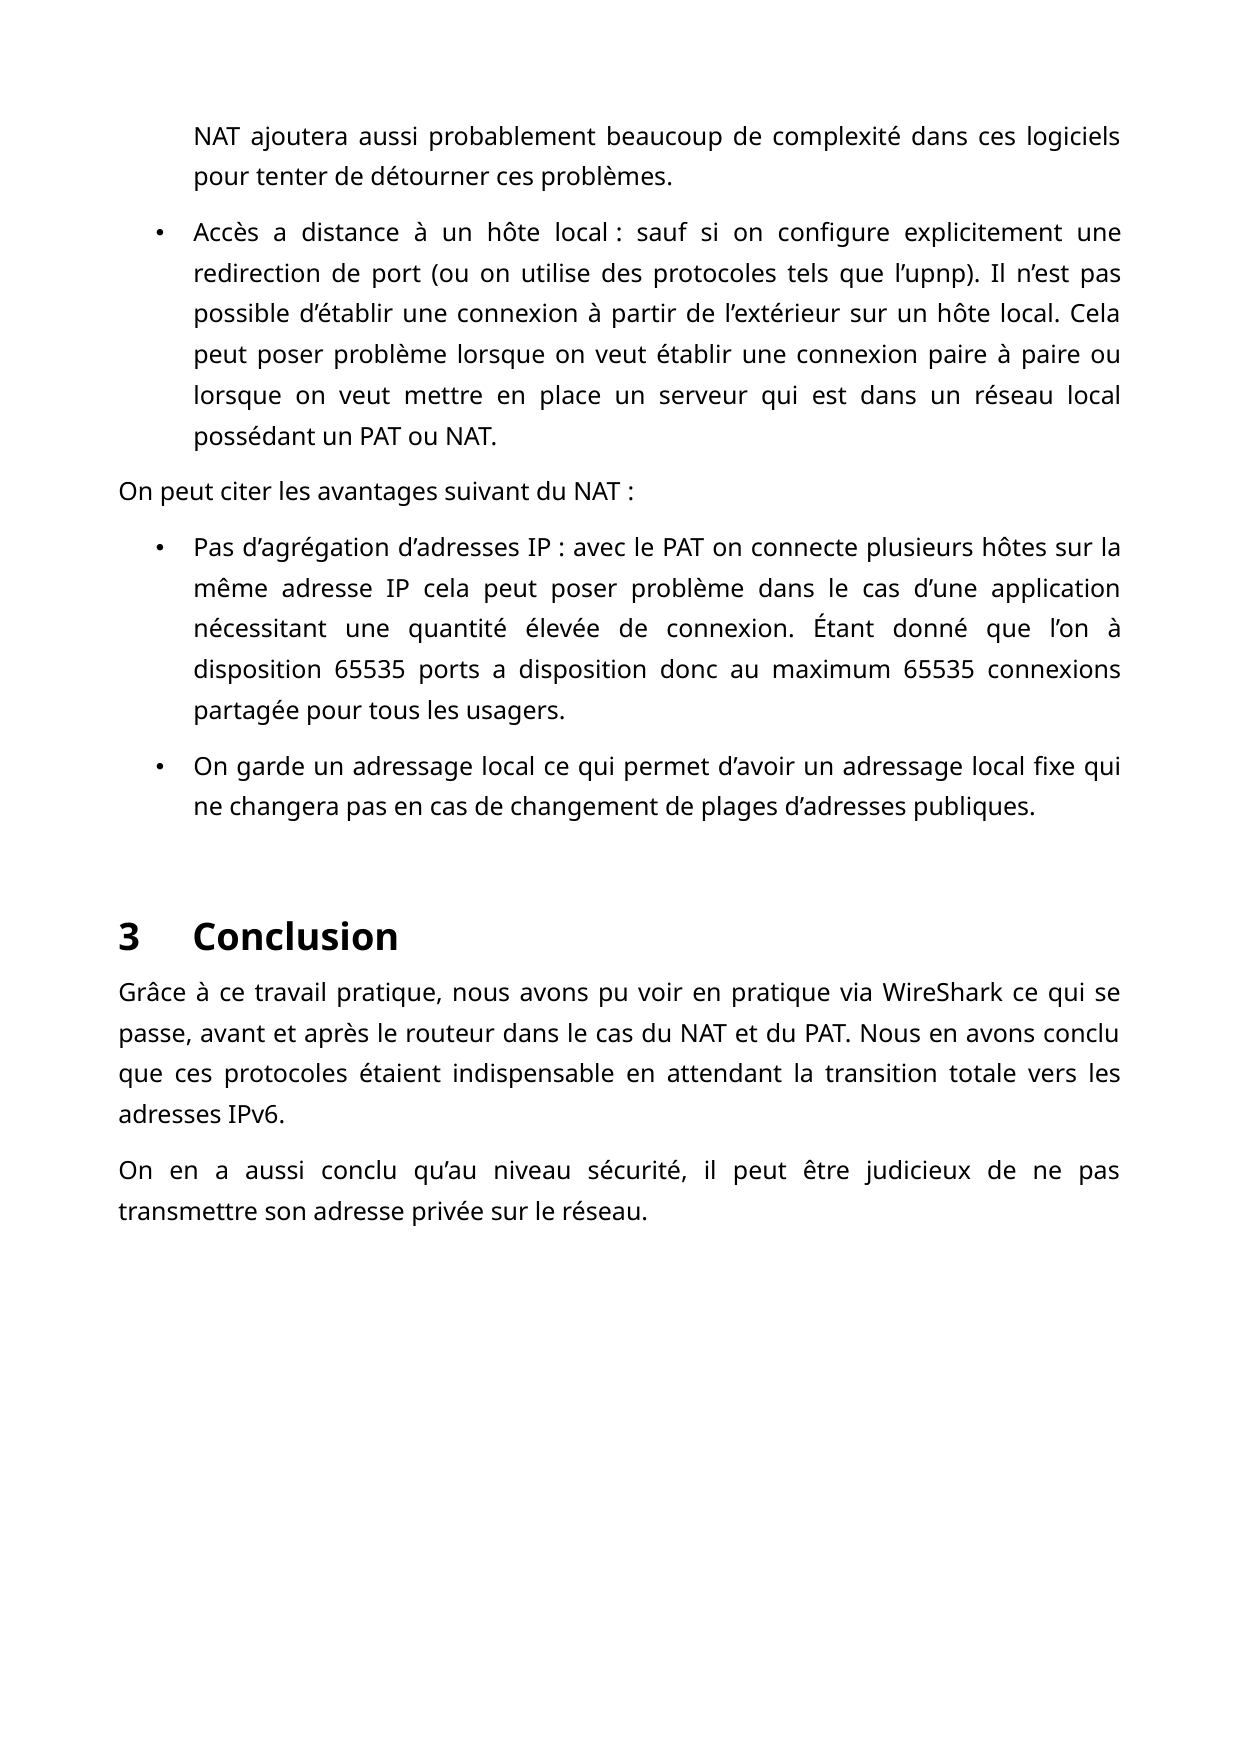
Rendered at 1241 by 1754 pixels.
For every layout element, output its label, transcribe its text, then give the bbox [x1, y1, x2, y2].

list Accès a distance à un hôte local : sauf si on configure explicitement une redirection de port (ou on utilise des protocoles tels que l’upnp). Il n’est pas possible d’établir une connexion à partir de l’extérieur sur un hôte local. Cela peut poser problème lorsque on veut établir une connexion paire à paire ou lorsque on veut mettre en place un serveur qui est dans un réseau local possédant un PAT ou NAT. [156, 214, 1122, 453]
text On en a aussi conclu qu’au niveau sécurité, il peut être judicieux de ne pas transmettre son adresse privée sur le réseau. [118, 1152, 1122, 1227]
text On peut citer les avantages suivant du NAT : [118, 474, 1122, 508]
list On garde un adressage local ce qui permet d’avoir un adressage local fixe qui ne changera pas en cas de changement de plages d’adresses publiques. [156, 748, 1122, 823]
list NAT ajoutera aussi probablement beaucoup de complexité dans ces logiciels pour tenter de détourner ces problèmes. [156, 118, 1122, 193]
text Grâce à ce travail pratique, nous avons pu voir en pratique via WireShark ce qui se passe, avant et après le routeur dans le cas du NAT et du PAT. Nous en avons conclu que ces protocoles étaient indispensable en attendant la transition totale vers les adresses IPv6. [118, 974, 1122, 1131]
list Pas d’agrégation d’adresses IP : avec le PAT on connecte plusieurs hôtes sur la même adresse IP cela peut poser problème dans le cas d’une application nécessitant une quantité élevée de connexion. Étant donné que l’on à disposition 65535 ports a disposition donc au maximum 65535 connexions partagée pour tous les usagers. [156, 529, 1122, 727]
subtitle Conclusion [118, 910, 1122, 962]
